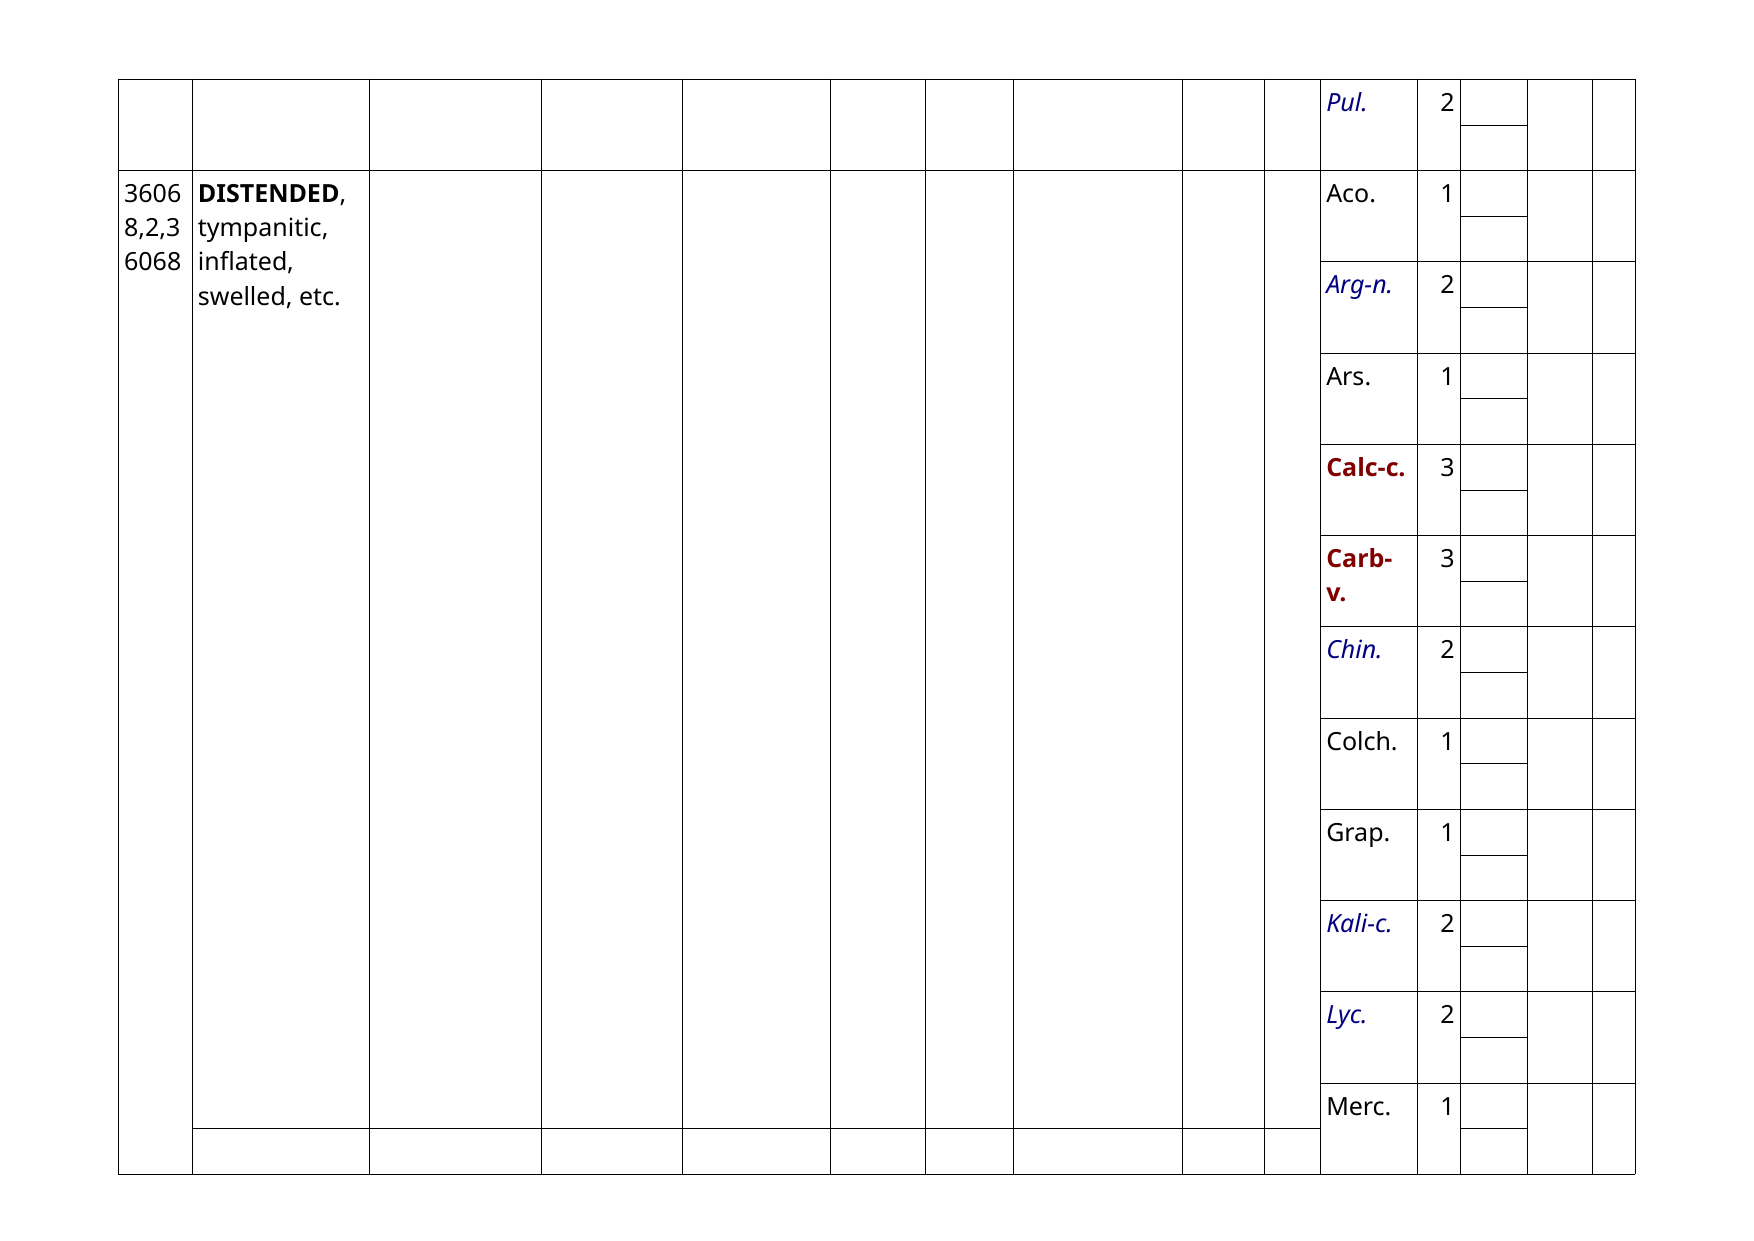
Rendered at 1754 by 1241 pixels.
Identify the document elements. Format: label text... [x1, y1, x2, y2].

table_cell [542, 1129, 682, 1174]
table_cell [1528, 627, 1592, 718]
table_cell [542, 171, 682, 1128]
table_cell [1461, 1038, 1527, 1083]
table_cell [1461, 992, 1527, 1037]
table_cell [1461, 126, 1527, 170]
table_cell [1461, 856, 1527, 900]
table_cell [1593, 627, 1635, 718]
table_cell [542, 80, 682, 170]
table_cell [1528, 445, 1592, 535]
table_cell [683, 171, 830, 1128]
table_cell [831, 1129, 925, 1174]
table_cell [1528, 901, 1592, 991]
table_cell 2 [1418, 262, 1460, 353]
table_cell [1461, 582, 1527, 626]
table_cell distended, tympanitic, inflated, swelled, etc. [193, 171, 369, 1128]
table_cell [1461, 536, 1527, 581]
table_cell [1593, 445, 1635, 535]
table_cell [1593, 901, 1635, 991]
table_cell [1593, 1084, 1635, 1174]
table_cell [1265, 1129, 1320, 1174]
table_cell [1461, 673, 1527, 718]
table_cell [1528, 992, 1592, 1083]
table_cell 1 [1418, 719, 1460, 809]
table_cell [1183, 1129, 1264, 1174]
table_cell 1 [1418, 354, 1460, 444]
table_cell 1 [1418, 171, 1460, 261]
table_cell [1593, 262, 1635, 353]
table_cell [1461, 947, 1527, 991]
table_cell [1461, 399, 1527, 444]
table_cell [1461, 308, 1527, 353]
table_cell [1265, 80, 1320, 170]
table_cell [1528, 810, 1592, 900]
table_cell [1528, 536, 1592, 626]
table_cell [1461, 901, 1527, 946]
table_cell 36068,2,36068 [119, 171, 192, 1174]
table_cell [1461, 80, 1527, 124]
table_cell Merc. [1321, 1084, 1417, 1174]
table_cell [1183, 80, 1264, 170]
table_cell [1461, 171, 1527, 216]
table_cell [926, 1129, 1013, 1174]
table_cell Colch. [1321, 719, 1417, 809]
table_cell [1461, 217, 1527, 261]
table_cell Aco. [1321, 171, 1417, 261]
table_cell Pul. [1321, 80, 1417, 170]
table_cell Kali-c. [1321, 901, 1417, 991]
table_cell [1593, 719, 1635, 809]
table_cell 2 [1418, 627, 1460, 718]
table_cell [831, 171, 925, 1128]
table_cell [1593, 80, 1635, 170]
table_cell Lyc. [1321, 992, 1417, 1083]
table_cell [1014, 1129, 1182, 1174]
table_cell [683, 1129, 830, 1174]
table_cell 2 [1418, 901, 1460, 991]
table_cell Calc-c. [1321, 445, 1417, 535]
table_cell [1461, 445, 1527, 489]
table_cell [683, 80, 830, 170]
table_cell [1461, 719, 1527, 763]
table_cell [1461, 810, 1527, 854]
table_cell [926, 171, 1013, 1128]
table_cell [1461, 354, 1527, 398]
table_cell [1461, 764, 1527, 809]
table_cell [1528, 171, 1592, 261]
table_cell [1593, 171, 1635, 261]
table_cell [926, 80, 1013, 170]
table_cell [1265, 171, 1320, 1128]
table_cell [193, 80, 369, 170]
table_cell [1014, 80, 1182, 170]
table_cell Carb-v. [1321, 536, 1417, 626]
table_cell 1 [1418, 1084, 1460, 1174]
table_cell [1528, 262, 1592, 353]
table_cell [370, 80, 541, 170]
table_cell [1528, 1084, 1592, 1174]
table_cell [193, 1129, 369, 1174]
table_cell Arg-n. [1321, 262, 1417, 353]
table_cell [1528, 354, 1592, 444]
table_cell 2 [1418, 992, 1460, 1083]
table_cell [1593, 354, 1635, 444]
table_cell [1014, 171, 1182, 1128]
table_cell [831, 80, 925, 170]
table_cell [370, 171, 541, 1128]
table_cell [1183, 171, 1264, 1128]
table_cell 3 [1418, 536, 1460, 626]
table_cell 3 [1418, 445, 1460, 535]
table_cell Grap. [1321, 810, 1417, 900]
table_cell [1461, 1084, 1527, 1128]
table_cell [1461, 1129, 1527, 1174]
table_cell Ars. [1321, 354, 1417, 444]
table_cell [1528, 80, 1592, 170]
table_cell [370, 1129, 541, 1174]
table_cell [1461, 491, 1527, 535]
table_cell [1461, 627, 1527, 672]
table_cell [1461, 262, 1527, 307]
table_cell [1593, 992, 1635, 1083]
table_cell [1593, 810, 1635, 900]
table_cell 2 [1418, 80, 1460, 170]
table_cell [1528, 719, 1592, 809]
table_cell 1 [1418, 810, 1460, 900]
table_cell [119, 80, 192, 170]
table_cell [1593, 536, 1635, 626]
table_cell Chin. [1321, 627, 1417, 718]
